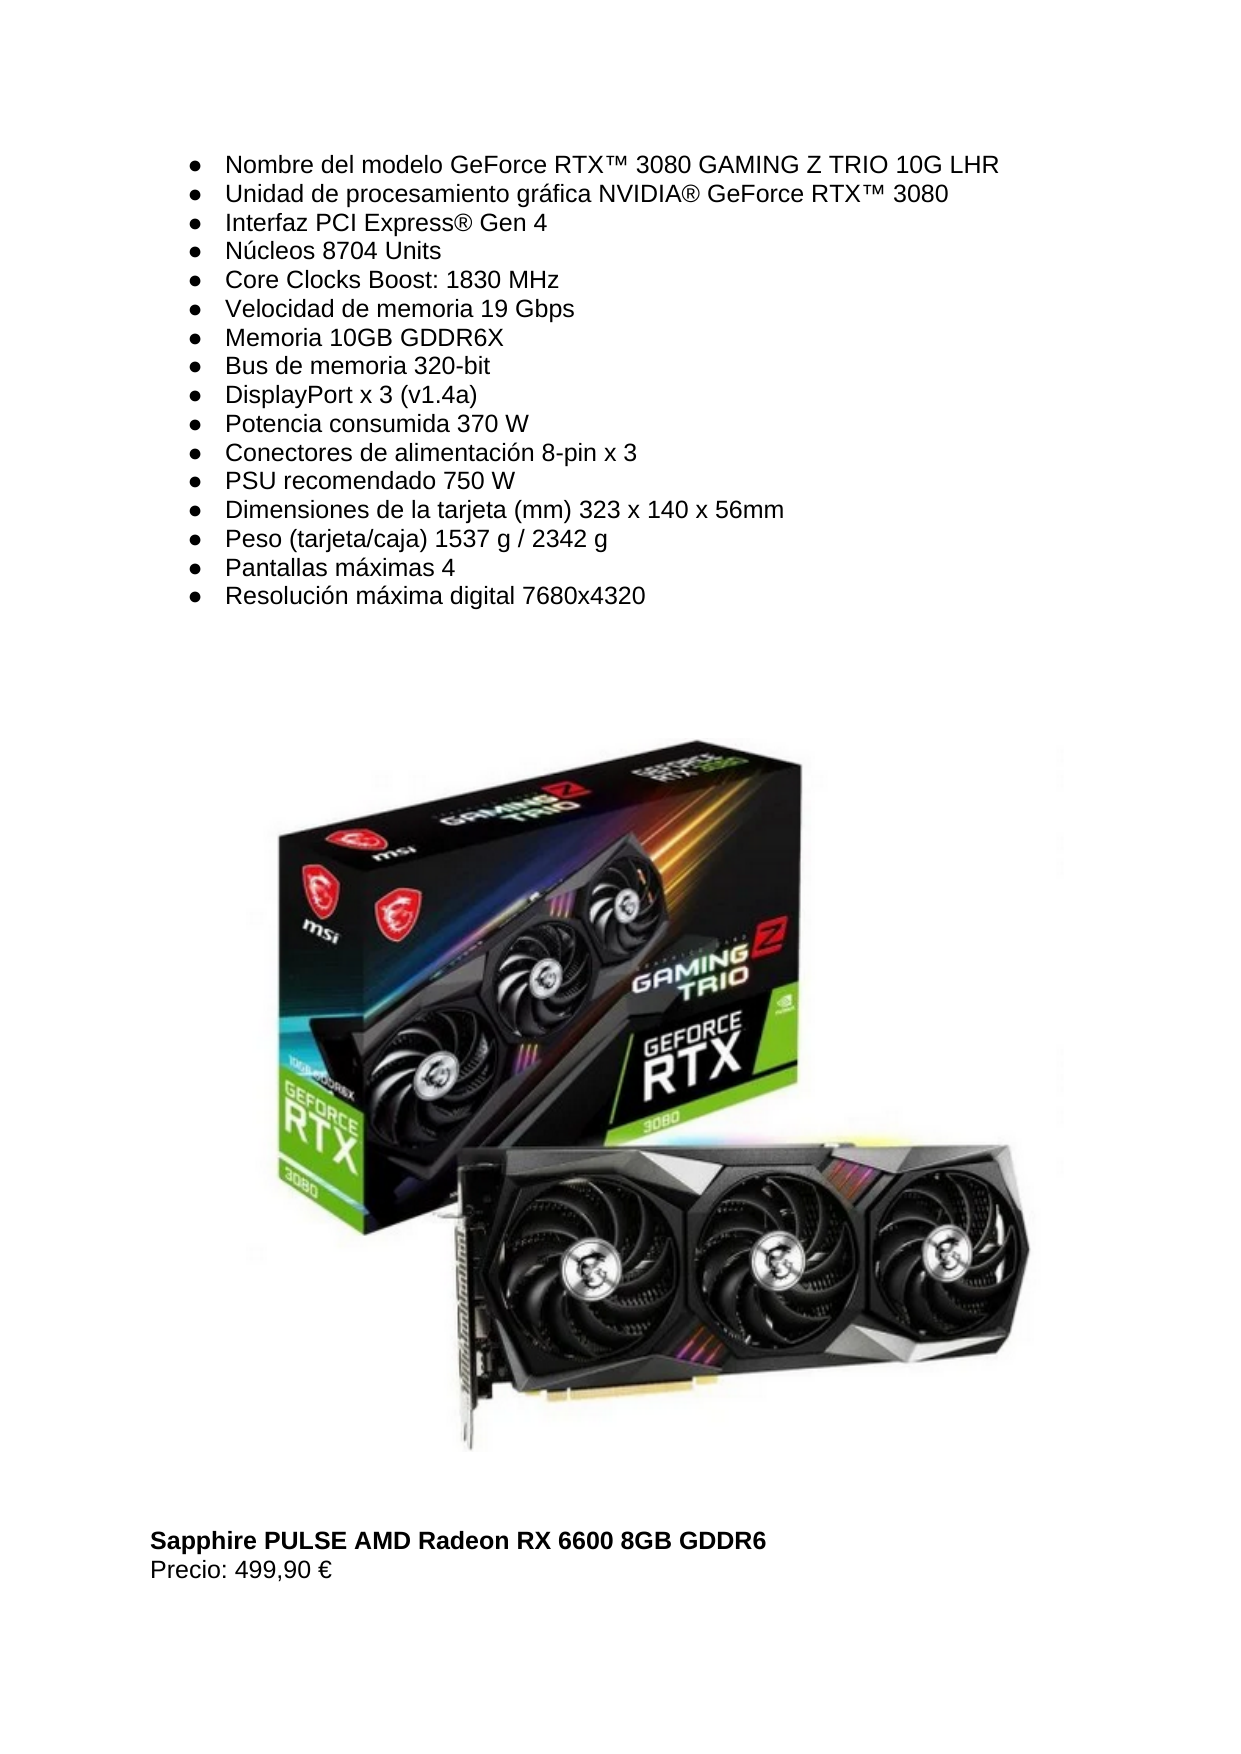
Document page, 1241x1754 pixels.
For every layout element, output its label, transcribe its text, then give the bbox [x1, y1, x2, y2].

list Velocidad de memoria 19 Gbps [187, 294, 1090, 322]
list Core Clocks Boost: 1830 MHz [187, 265, 1090, 294]
list Dimensiones de la tarjeta (mm) 323 x 140 x 56mm [187, 495, 1090, 524]
list Potencia consumida 370 W [187, 409, 1090, 437]
list Unidad de procesamiento gráfica NVIDIA® GeForce RTX™ 3080 [187, 179, 1090, 207]
list Interfaz PCI Express® Gen 4 [187, 207, 1090, 236]
list Memoria 10GB GDDR6X [187, 322, 1090, 351]
list DisplayPort x 3 (v1.4a) [187, 380, 1090, 409]
list Conectores de alimentación 8-pin x 3 [187, 437, 1090, 466]
list Pantallas máximas 4 [187, 552, 1090, 581]
list Resolución máxima digital 7680x4320 [187, 581, 1090, 610]
subtitle Sapphire PULSE AMD Radeon RX 6600 8GB GDDR6 [150, 1526, 1090, 1555]
list Peso (tarjeta/caja) 1537 g / 2342 g [187, 524, 1090, 552]
list Núcleos 8704 Units [187, 236, 1090, 265]
list PSU recomendado 750 W [187, 466, 1090, 495]
list Bus de memoria 320-bit [187, 351, 1090, 380]
list Nombre del modelo GeForce RTX™ 3080 GAMING Z TRIO 10G LHR [187, 150, 1090, 179]
text Precio: 499,90 € [150, 1555, 1090, 1584]
